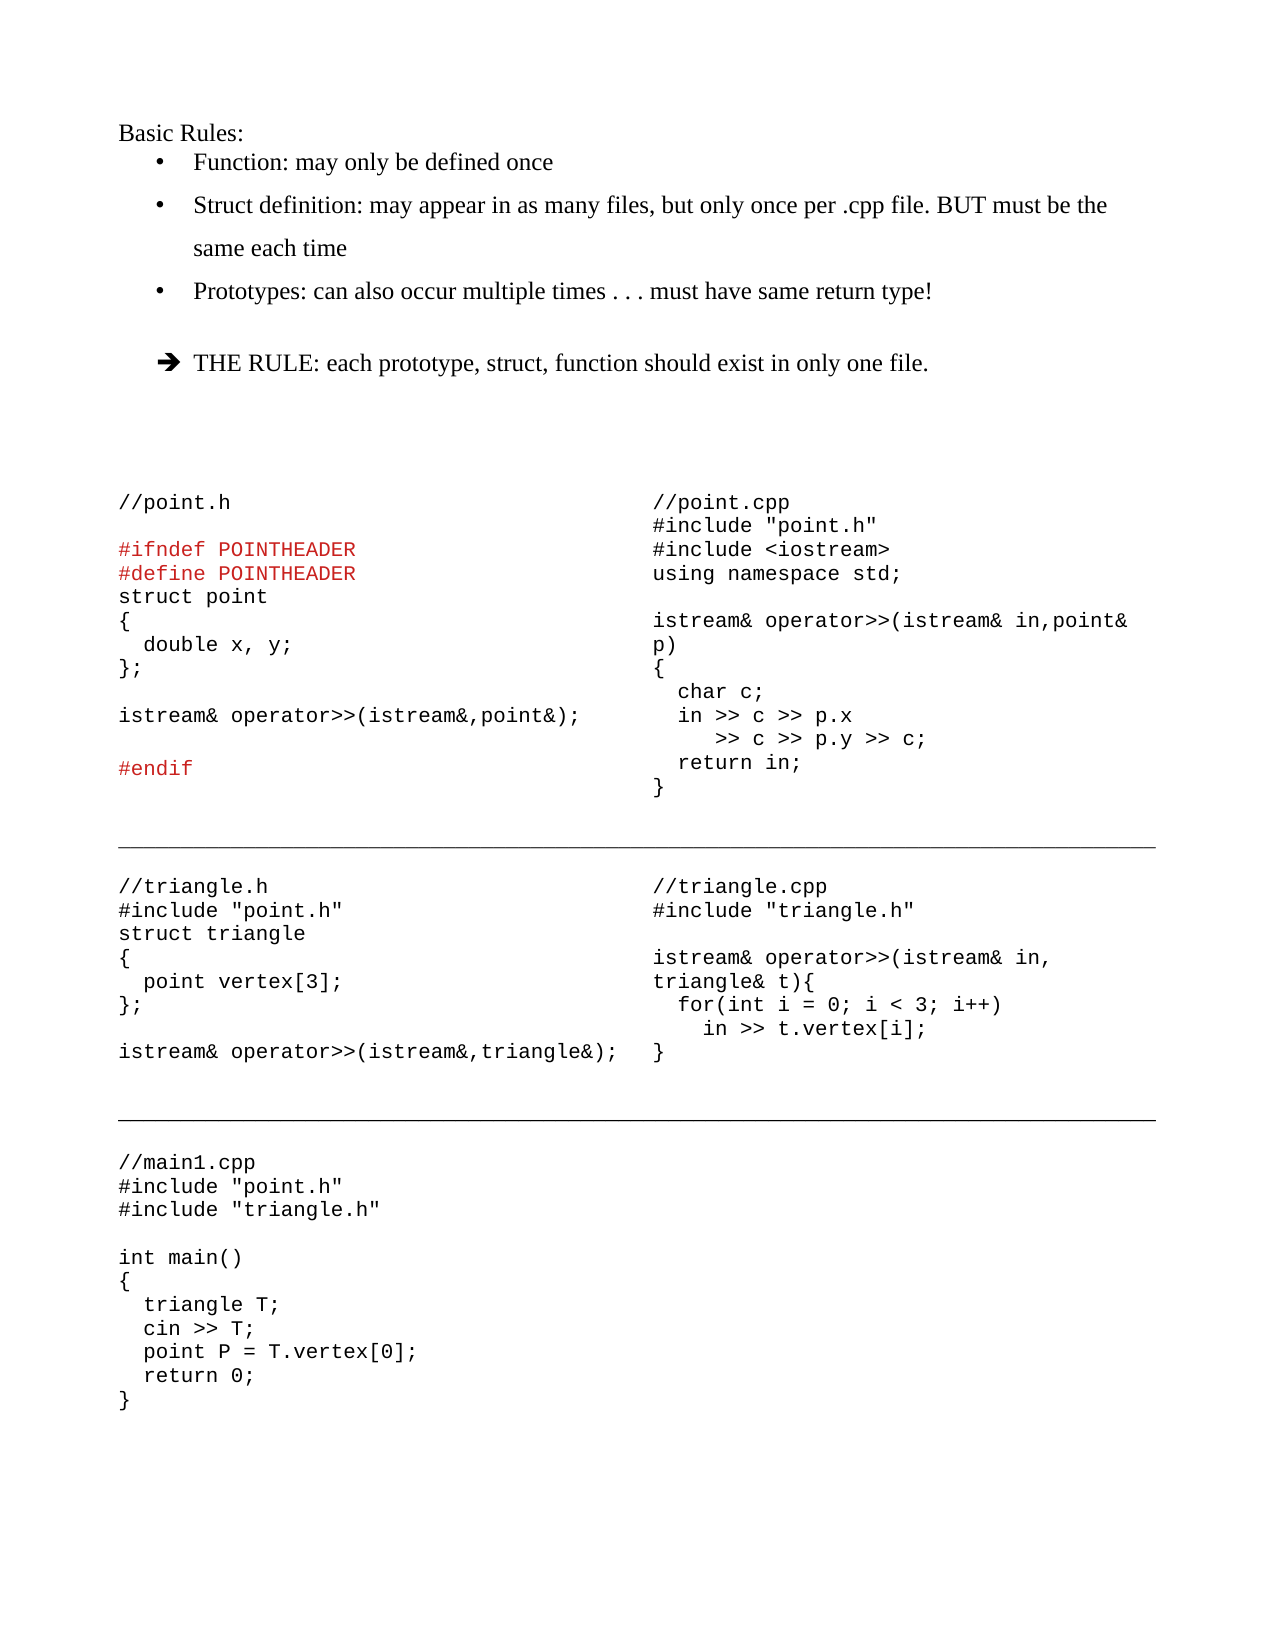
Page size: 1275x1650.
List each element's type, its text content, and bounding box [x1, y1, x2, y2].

text } [652, 776, 1157, 799]
text >> c >> p.y >> c; [652, 728, 1157, 752]
text return 0; [118, 1365, 1157, 1389]
text struct triangle [118, 923, 622, 947]
text for(int i = 0; i < 3; i++) [652, 994, 1157, 1018]
text #include "point.h" [118, 1176, 1157, 1199]
text } [118, 1389, 1157, 1412]
text in >> t.vertex[i]; [652, 1018, 1157, 1042]
text triangle T; [118, 1294, 1157, 1318]
text { [652, 657, 1157, 681]
text #define POINTHEADER [118, 563, 622, 586]
text } [652, 1042, 1157, 1065]
text //triangle.cpp [652, 876, 1157, 900]
text istream& operator>>(istream&,point&); [118, 705, 622, 728]
text int main() [118, 1247, 1157, 1270]
text { [118, 1270, 1157, 1294]
text cin >> T; [118, 1318, 1157, 1341]
text #include "triangle.h" [118, 1199, 1157, 1223]
text char c; [652, 681, 1157, 705]
text #ifndef POINTHEADER [118, 539, 622, 563]
text //point.cpp [652, 492, 1157, 516]
text double x, y; [118, 634, 622, 657]
text { [118, 947, 622, 971]
text Basic Rules: [118, 118, 1157, 147]
text #endif [118, 758, 622, 781]
text istream& operator>>(istream& in,point& p) [652, 610, 1157, 657]
text istream& operator>>(istream&,triangle&); [118, 1042, 622, 1065]
text //point.h [118, 492, 622, 516]
text //main1.cpp [118, 1152, 1157, 1176]
text }; [118, 657, 622, 681]
text #include "point.h" [652, 516, 1157, 539]
text using namespace std; [652, 563, 1157, 586]
text ___________________________________________________________________________________ [118, 1095, 1157, 1123]
text istream& operator>>(istream& in, triangle& t){ [652, 947, 1157, 994]
text struct point [118, 586, 622, 610]
text //triangle.h [118, 876, 622, 900]
text point vertex[3]; [118, 971, 622, 994]
text point P = T.vertex[0]; [118, 1341, 1157, 1365]
text #include "point.h" [118, 900, 622, 923]
text { [118, 610, 622, 634]
list THE RULE: each prototype, struct, function should exist in only one file. [156, 348, 1157, 377]
text }; [118, 994, 622, 1018]
text return in; [652, 752, 1157, 776]
text #include "triangle.h" [652, 900, 1157, 923]
text in >> c >> p.x [652, 705, 1157, 728]
list Prototypes: can also occur multiple times . . . must have same return type! [156, 276, 1157, 305]
list Struct definition: may appear in as many files, but only once per .cpp file. BUT must be the same each time [156, 190, 1157, 262]
list Function: may only be defined once [156, 147, 1157, 176]
text #include <iostream> [652, 539, 1157, 563]
text ___________________________________________________________________________________ [118, 829, 1157, 852]
